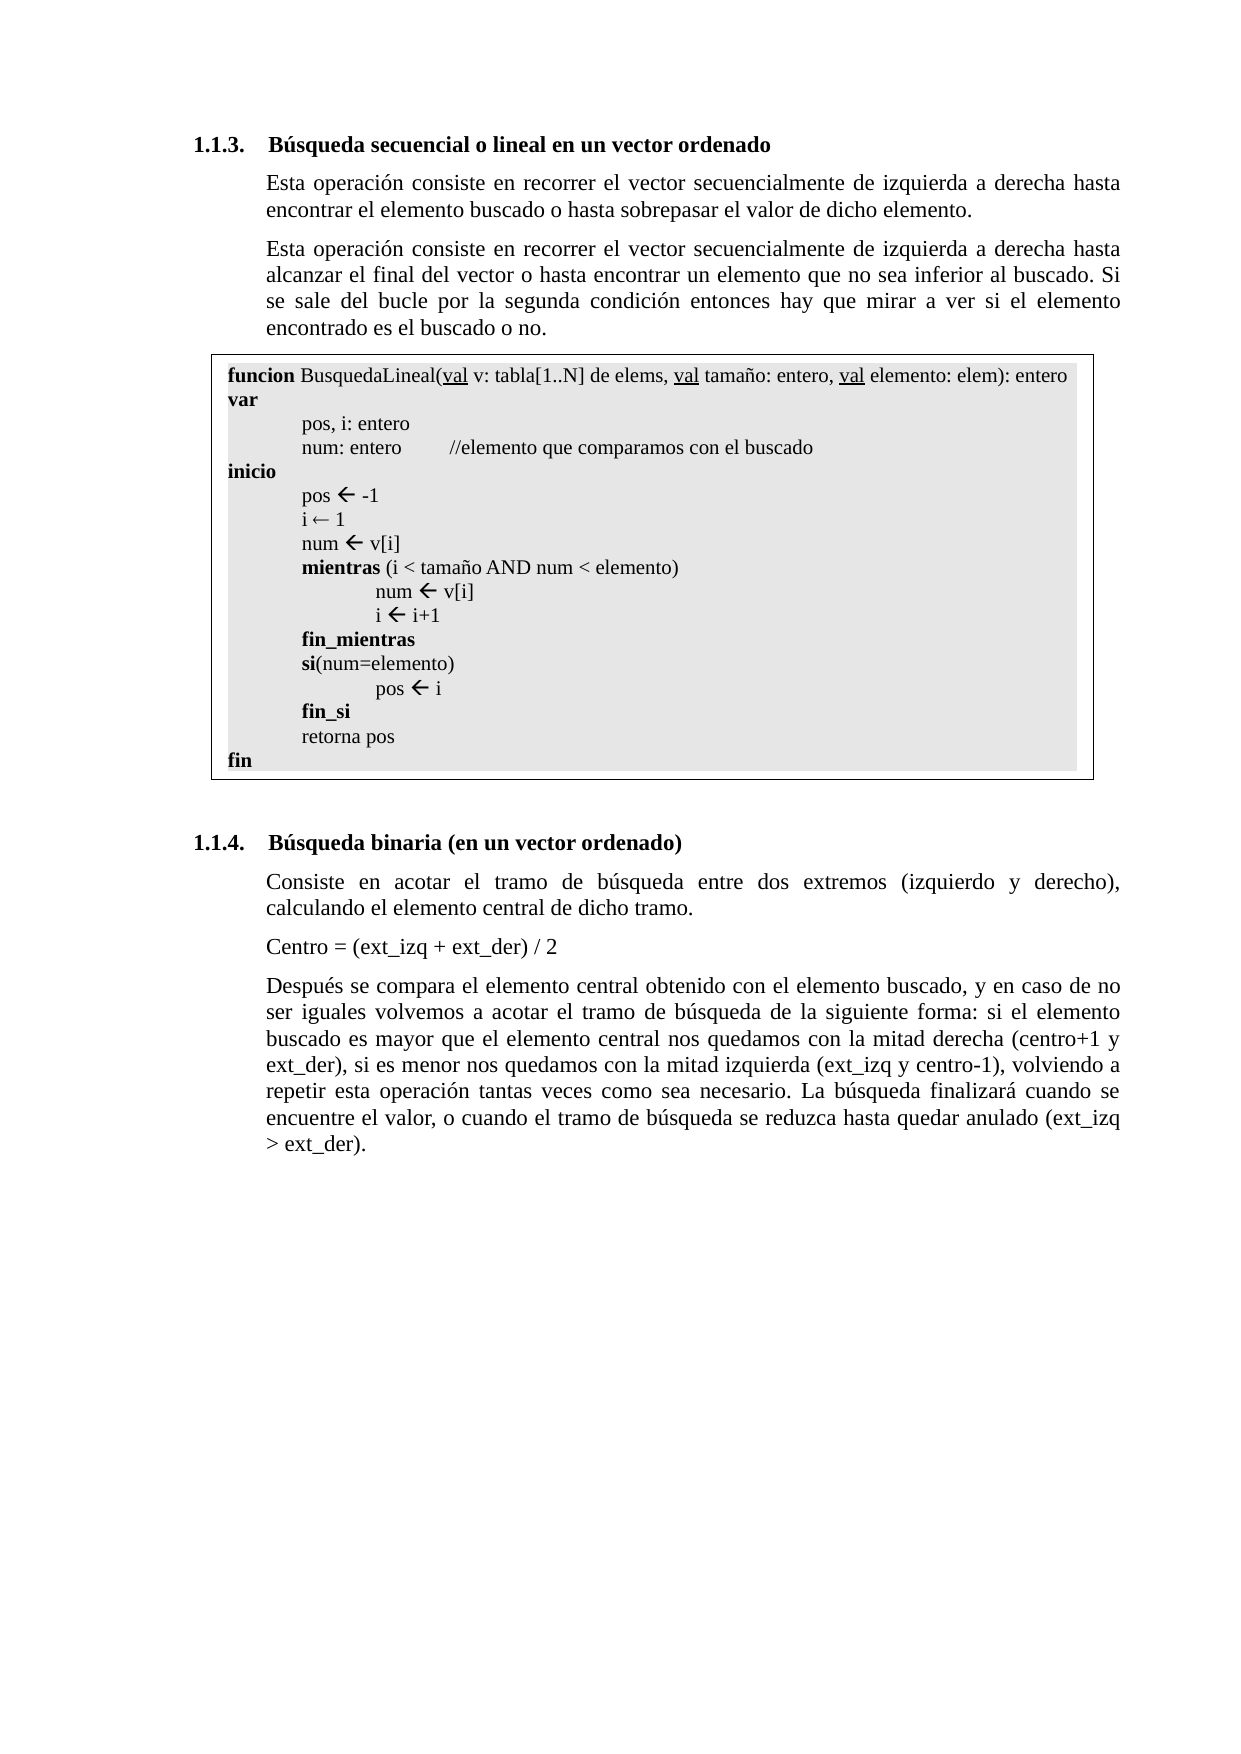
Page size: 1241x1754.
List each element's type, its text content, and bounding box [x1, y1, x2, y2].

text pos  -1 [228, 483, 1077, 507]
text fin_si [228, 699, 1077, 723]
text Esta operación consiste en recorrer el vector secuencialmente de izquierda a derecha hasta alcanzar el final del vector o hasta encontrar un elemento que no sea inferior al buscado. Si se sale del bucle por la segunda condición entonces hay que mirar a ver si el elemento encontrado es el buscado o no. [266, 235, 1122, 340]
text mientras (i < tamaño AND num < elemento) [228, 555, 1077, 579]
text si(num=elemento) [228, 651, 1077, 675]
text inicio [228, 459, 1077, 483]
text retorna pos [228, 723, 1077, 748]
text pos  i [228, 675, 1077, 699]
text num: entero //elemento que comparamos con el buscado [228, 435, 1077, 459]
list Búsqueda secuencial o lineal en un vector ordenado [193, 131, 1122, 157]
text i  1 [228, 507, 1077, 531]
text num  v[i] [228, 579, 1077, 603]
text Esta operación consiste en recorrer el vector secuencialmente de izquierda a derecha hasta encontrar el elemento buscado o hasta sobrepasar el valor de dicho elemento. [266, 169, 1122, 222]
text Centro = (ext_izq + ext_der) / 2 [266, 933, 1122, 959]
text var [228, 387, 1077, 411]
text pos, i: entero [228, 411, 1077, 435]
text num  v[i] [228, 531, 1077, 555]
text fin [228, 748, 1077, 771]
text Después se compara el elemento central obtenido con el elemento buscado, y en caso de no ser iguales volvemos a acotar el tramo de búsqueda de la siguiente forma: si el elemento buscado es mayor que el elemento central nos quedamos con la mitad derecha (centro+1 y ext_der), si es menor nos quedamos con la mitad izquierda (ext_izq y centro-1), volviendo a repetir esta operación tantas veces como sea necesario. La búsqueda finalizará cuando se encuentre el valor, o cuando el tramo de búsqueda se reduzca hasta quedar anulado (ext_izq > ext_der). [266, 972, 1122, 1156]
text fin_mientras [228, 627, 1077, 651]
text funcion BusquedaLineal(val v: tabla[1..N] de elems, val tamaño: entero, val elemento: elem): entero [228, 363, 1077, 387]
text Consiste en acotar el tramo de búsqueda entre dos extremos (izquierdo y derecho), calculando el elemento central de dicho tramo. [266, 868, 1122, 921]
text i  i+1 [228, 603, 1077, 627]
list Búsqueda binaria (en un vector ordenado) [193, 829, 1122, 855]
